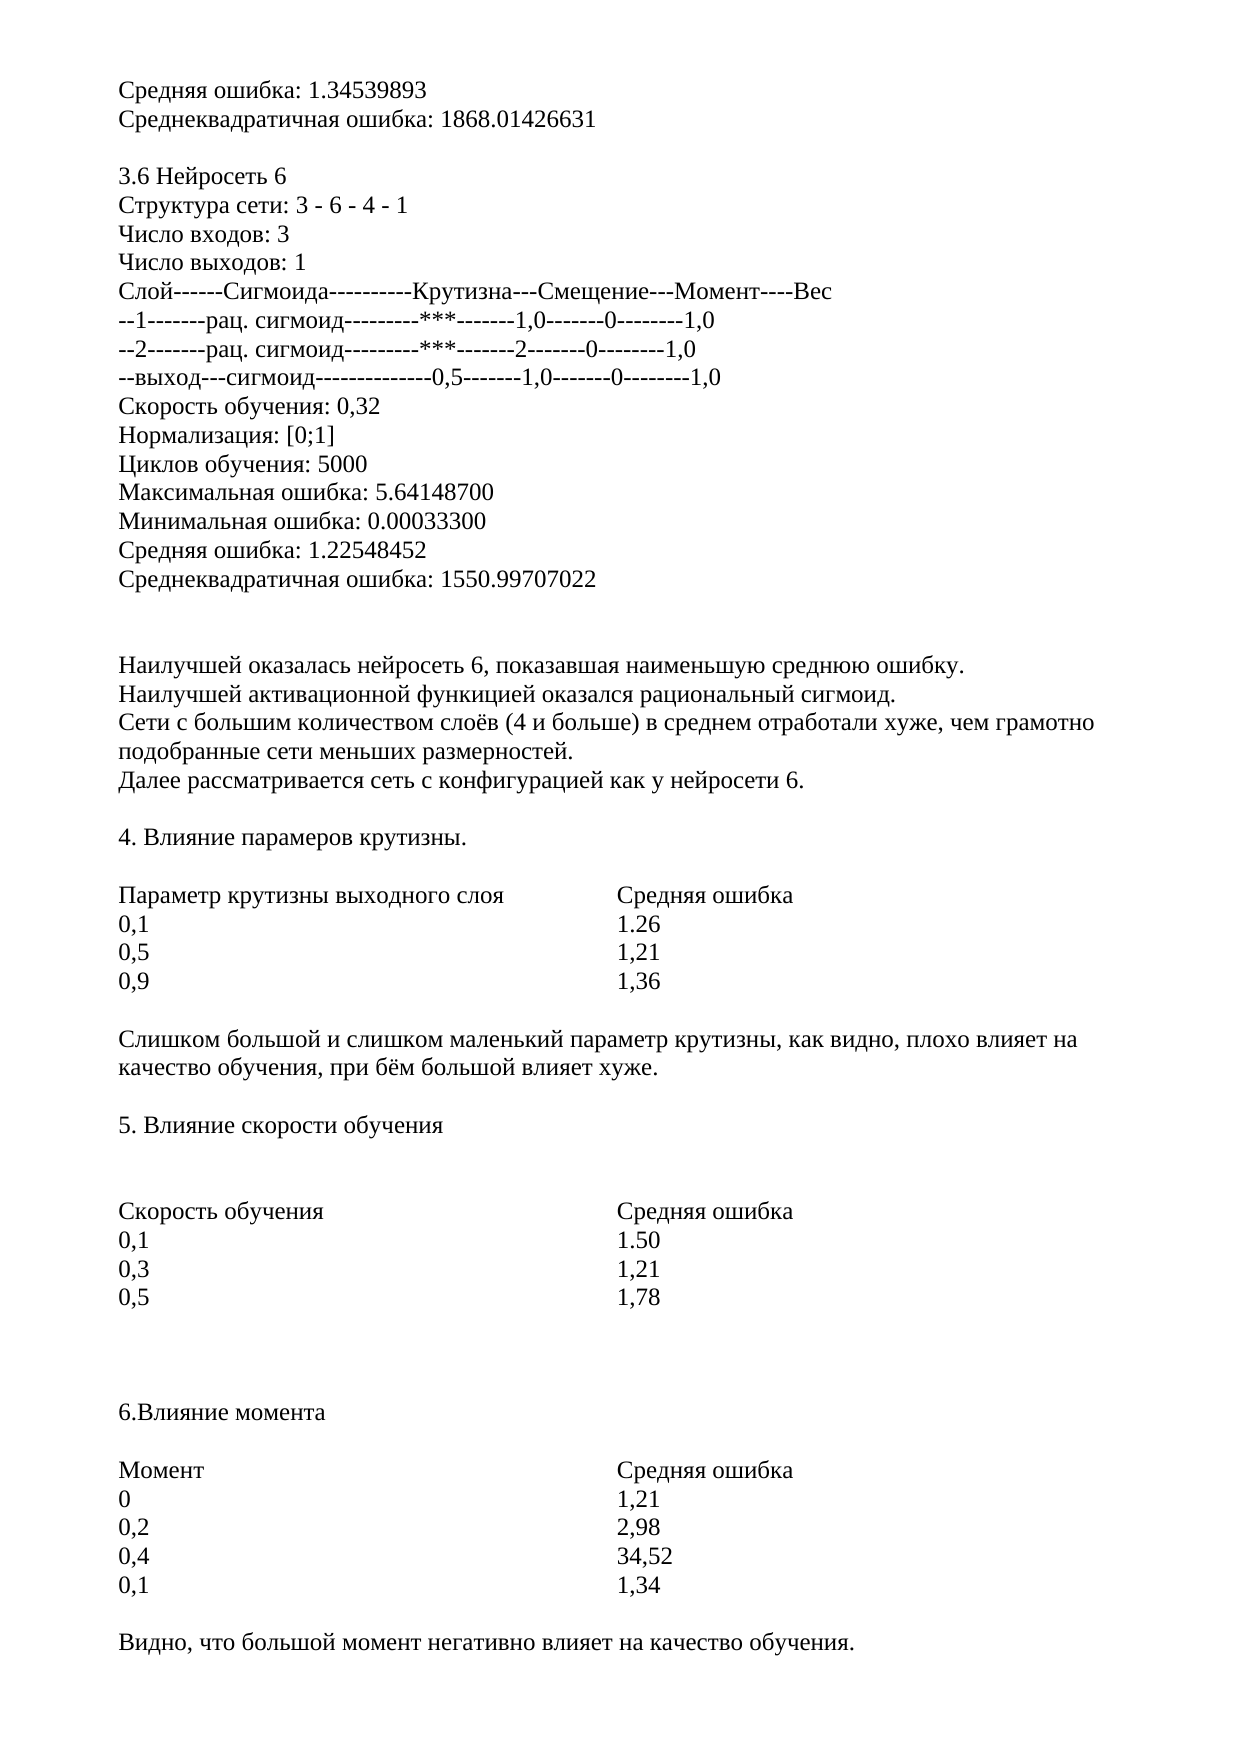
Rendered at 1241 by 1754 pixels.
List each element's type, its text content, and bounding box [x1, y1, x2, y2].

table_header Средняя ошибка [605, 1196, 1104, 1225]
text Наилучшей оказалась нейросеть 6, показавшая наименьшую среднюю ошибку. [118, 650, 1162, 679]
table_cell 0,4 [107, 1541, 605, 1570]
table_cell 0 [107, 1484, 605, 1512]
text 5. Влияние скорости обучения [118, 1110, 1162, 1139]
text 4. Влияние парамеров крутизны. [118, 822, 1162, 851]
text Далее рассматривается сеть с конфигурацией как у нейросети 6. [118, 765, 1162, 794]
text Средняя ошибка: 1.22548452 [118, 535, 1162, 564]
table_cell 1,34 [605, 1570, 1104, 1599]
table_cell 0,2 [107, 1513, 605, 1541]
text 6.Влияние момента [118, 1397, 1162, 1426]
text Нормализация: [0;1] [118, 420, 1162, 449]
text Слой------Сигмоида----------Крутизна---Смещение---Момент----Вес [118, 276, 1162, 305]
table_cell 1,78 [605, 1283, 1104, 1311]
table_cell 0,9 [107, 966, 605, 995]
table_cell 2,98 [605, 1513, 1104, 1541]
table_cell 0,3 [107, 1254, 605, 1282]
table_cell 1,21 [605, 1484, 1104, 1512]
table_header Средняя ошибка [605, 1455, 1104, 1484]
text Сети с большим количеством слоёв (4 и больше) в среднем отработали хуже, чем грамотно подобранные сети меньших размерностей. [118, 707, 1162, 765]
table_header Скорость обучения [107, 1196, 605, 1225]
table_cell 0,1 [107, 1225, 605, 1254]
table_cell 1.26 [605, 909, 1104, 937]
table_header Момент [107, 1455, 605, 1484]
text Число входов: 3 [118, 219, 1162, 247]
text --1-------рац. сигмоид---------***-------1,0-------0--------1,0 [118, 305, 1162, 334]
text --выход---сигмоид--------------0,5-------1,0-------0--------1,0 [118, 362, 1162, 391]
text Скорость обучения: 0,32 [118, 391, 1162, 420]
text Число выходов: 1 [118, 247, 1162, 276]
text Среднеквадратичная ошибка: 1868.01426631 [118, 104, 1162, 132]
table_cell 1,36 [605, 966, 1104, 995]
table_header Средняя ошибка [605, 880, 1104, 909]
table_cell 0,1 [107, 1570, 605, 1599]
table_header Параметр крутизны выходного слоя [107, 880, 605, 909]
text Наилучшей активационной функицией оказался рациональный сигмоид. [118, 679, 1162, 707]
table_cell 34,52 [605, 1541, 1104, 1570]
table_cell 0,5 [107, 938, 605, 966]
text 3.6 Нейросеть 6 [118, 161, 1162, 190]
table_cell 1,21 [605, 1254, 1104, 1282]
text Циклов обучения: 5000 [118, 449, 1162, 477]
text Минимальная ошибка: 0.00033300 [118, 506, 1162, 535]
text Слишком большой и слишком маленький параметр крутизны, как видно, плохо влияет на качество обучения, при бём большой влияет хуже. [118, 1024, 1162, 1081]
text Видно, что большой момент негативно влияет на качество обучения. [118, 1627, 1162, 1656]
text --2-------рац. сигмоид---------***-------2-------0--------1,0 [118, 334, 1162, 362]
text Максимальная ошибка: 5.64148700 [118, 477, 1162, 506]
text Средняя ошибка: 1.34539893 [118, 75, 1162, 104]
table_cell 0,5 [107, 1283, 605, 1311]
text Среднеквадратичная ошибка: 1550.99707022 [118, 564, 1162, 592]
text Структура сети: 3 - 6 - 4 - 1 [118, 190, 1162, 219]
table_cell 1.50 [605, 1225, 1104, 1254]
table_cell 1,21 [605, 938, 1104, 966]
table_cell 0,1 [107, 909, 605, 937]
